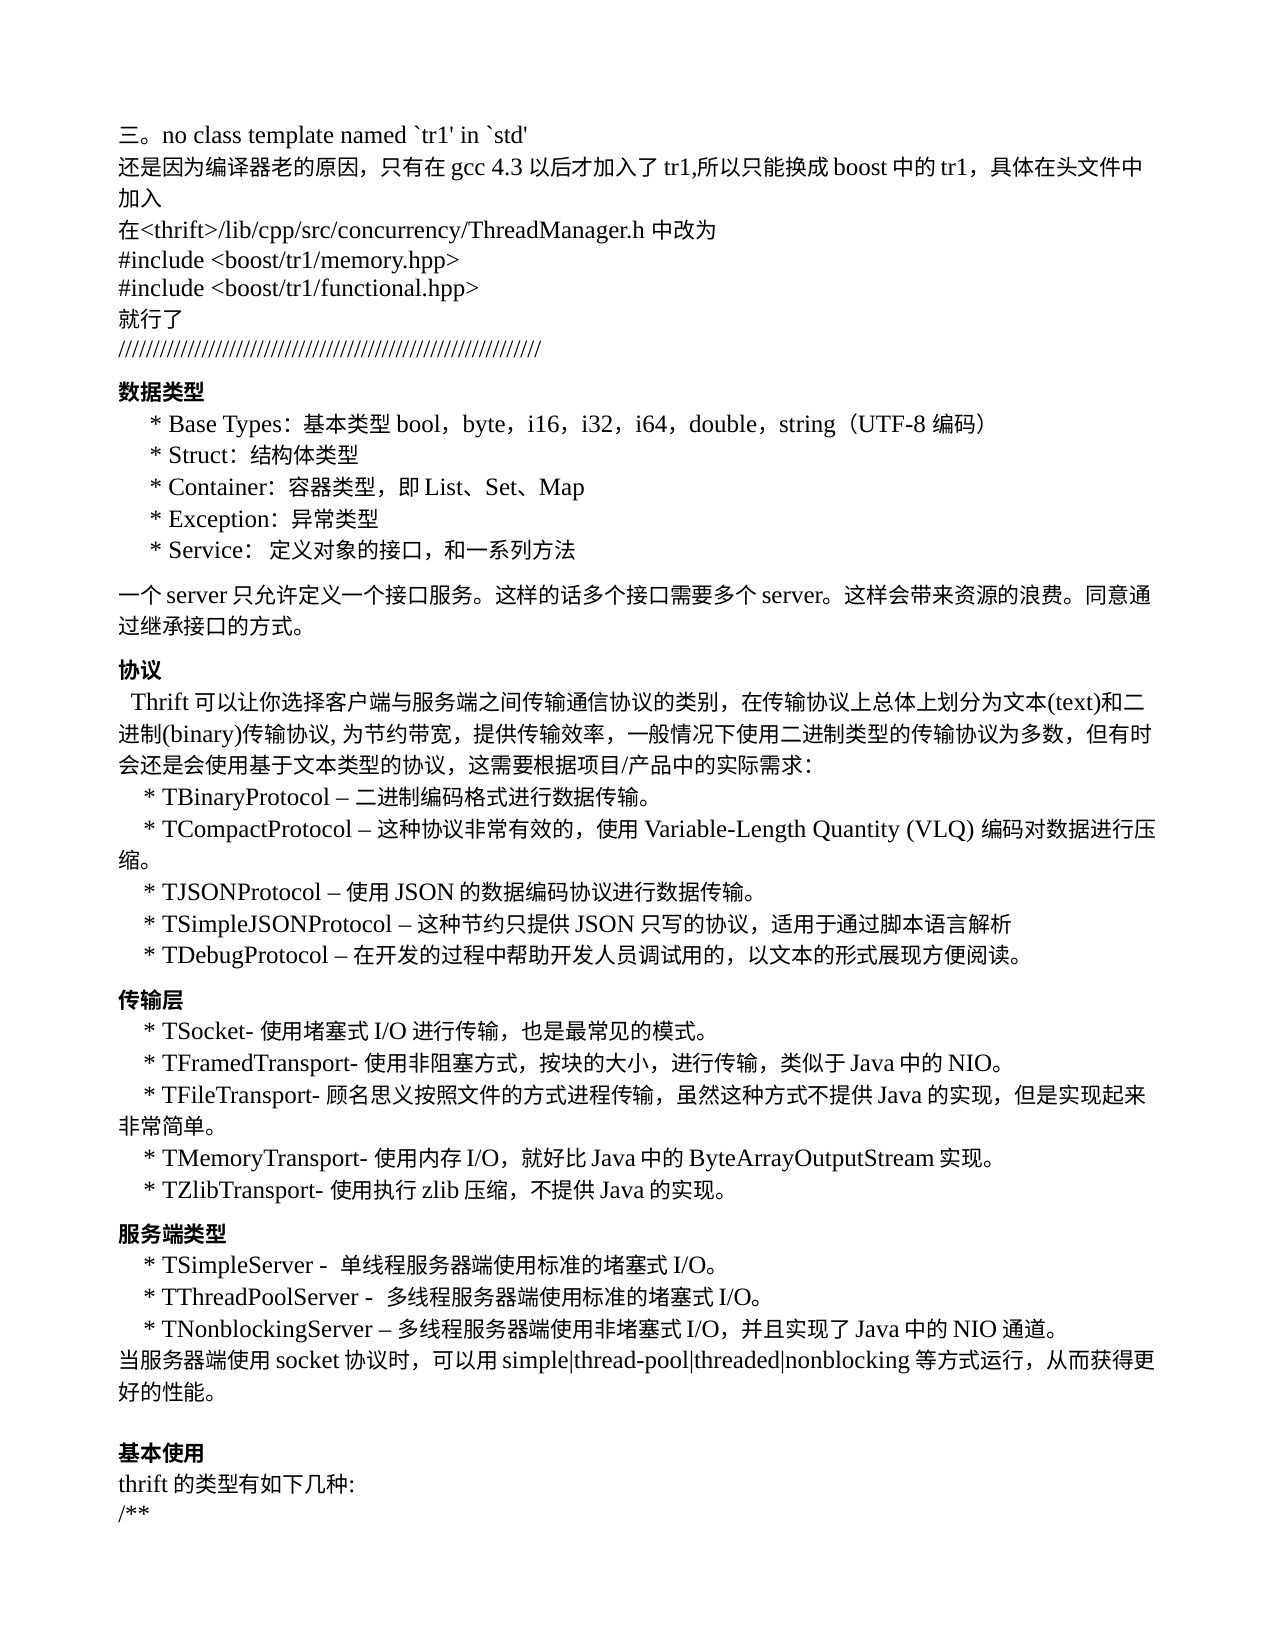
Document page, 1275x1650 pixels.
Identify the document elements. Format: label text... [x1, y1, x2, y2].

text 数据类型 * Base Types：基本类型 bool，byte，i16，i32，i64，double，string（UTF-8 编码） * Struct：结构体类型 * Container：容器类型，即List、Set、Map * Exception：异常类型 * Service： 定义对象的接口，和一系列方法 [118, 375, 1157, 565]
text 传输层 * TSocket- 使用堵塞式I/O进行传输，也是最常见的模式。 * TFramedTransport- 使用非阻塞方式，按块的大小，进行传输，类似于Java中的NIO。 * TFileTransport- 顾名思义按照文件的方式进程传输，虽然这种方式不提供Java的实现，但是实现起来非常简单。 * TMemoryTransport- 使用内存I/O，就好比Java中的ByteArrayOutputStream实现。 * TZlibTransport- 使用执行zlib压缩，不提供Java的实现。 [118, 983, 1157, 1204]
text 因为我公司服务器是RHEL4,版本相对较老，所以出现了很多问题： －。找不到BOOST 因我我早先已经在其它地方安装了boost，所以 #ln -s <我的boost root path>/boost /usr/include/boost 二。undefined reference to `_Unwind_Resume' 因 为编译器较老，所以需要加上-Wl,-Bdynamic -lgcc_s 这个参数就可以了，一开始我只是在thrift的根目录的Makefile文件中的相关FLAG标记中加入了，但还是报相同错误，后仔细查看了错误信息， 发现得在<thrift>/compiler/cpp和<thrift>/lib/cpp中的Makefile中加入才行 使用java时，要编译thrift的java包 cd thrift-0.6.0/lib/java ant 编译完成以后会在当前目录下出现一个libthrift.jar 把libthrift.jar拷贝到/usr/local/lib下（这个位置是因为在thrift的tutor中，java sample code的build.xml中指明了要在/usr/local/lib找到这个jar文件）。 然后把/usr/local/lib/libthrift.jar也加入到CLASSPATH中。 三。no class template named `tr1' in `std' 还是因为编译器老的原因，只有在gcc 4.3以后才加入了tr1,所以只能换成boost中的tr1，具体在头文件中加入 在<thrift>/lib/cpp/src/concurrency/ThreadManager.h 中改为 #include <boost/tr1/memory.hpp> #include <boost/tr1/functional.hpp> 就行了 ///////////////////////////////////////////////////////////// [118, 118, 1157, 363]
text 一个server只允许定义一个接口服务。这样的话多个接口需要多个server。这样会带来资源的浪费。同意通过继承接口的方式。 [118, 578, 1157, 641]
text 服务端类型 * TSimpleServer - 单线程服务器端使用标准的堵塞式I/O。 * TThreadPoolServer - 多线程服务器端使用标准的堵塞式I/O。 * TNonblockingServer – 多线程服务器端使用非堵塞式I/O，并且实现了Java中的NIO通道。 当服务器端使用socket协议时，可以用simple|thread-pool|threaded|nonblocking等方式运行，从而获得更好的性能。 基本使用 thrift的类型有如下几种: /** [118, 1217, 1157, 1528]
text 协议 Thrift可以让你选择客户端与服务端之间传输通信协议的类别，在传输协议上总体上划分为文本(text)和二进制(binary)传输协议, 为节约带宽，提供传输效率，一般情况下使用二进制类型的传输协议为多数，但有时会还是会使用基于文本类型的协议，这需要根据项目/产品中的实际需求： * TBinaryProtocol – 二进制编码格式进行数据传输。 * TCompactProtocol – 这种协议非常有效的，使用Variable-Length Quantity (VLQ) 编码对数据进行压缩。 * TJSONProtocol – 使用JSON的数据编码协议进行数据传输。 * TSimpleJSONProtocol – 这种节约只提供JSON只写的协议，适用于通过脚本语言解析 * TDebugProtocol – 在开发的过程中帮助开发人员调试用的，以文本的形式展现方便阅读。 [118, 653, 1157, 970]
